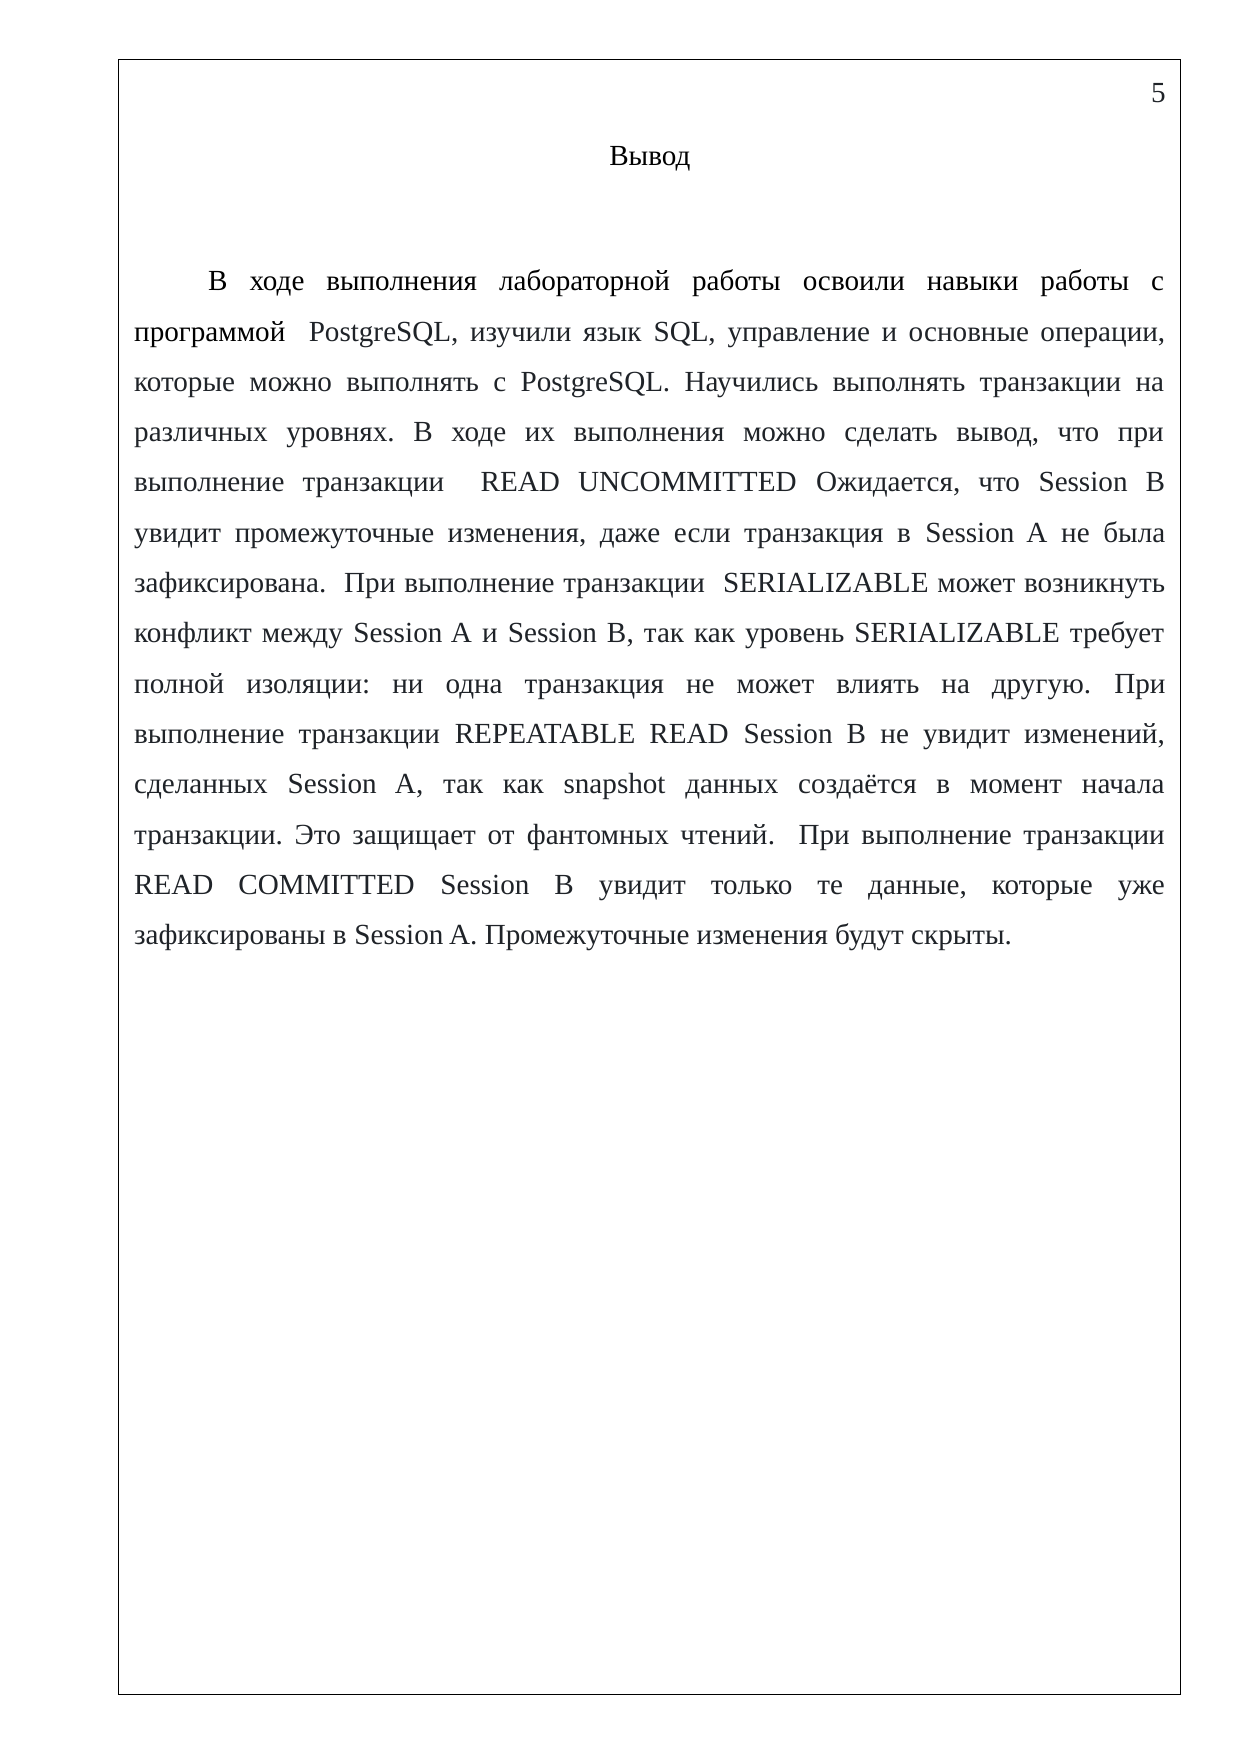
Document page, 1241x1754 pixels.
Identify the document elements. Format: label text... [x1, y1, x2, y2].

text В ходе выполнения лабораторной работы освоили навыки работы с программой PostgreSQL, изучили язык SQL, управление и основные операции, которые можно выполнять с PostgreSQL. Научились выполнять транзакции на различных уровнях. В ходе их выполнения можно сделать вывод, что при выполнение транзакции READ UNCOMMITTED Ожидается, что Session B увидит промежуточные изменения, даже если транзакция в Session A не была зафиксирована. При выполнение транзакции SERIALIZABLE может возникнуть конфликт между Session A и Session B, так как уровень SERIALIZABLE требует полной изоляции: ни одна транзакция не может влиять на другую. При выполнение транзакции REPEATABLE READ Session B не увидит изменений, сделанных Session A, так как snapshot данных создаётся в момент начала транзакции. Это защищает от фантомных чтений. При выполнение транзакции READ COMMITTED Session B увидит только те данные, которые уже зафиксированы в Session A. Промежуточные изменения будут скрыты. [134, 263, 1165, 951]
text Вывод [134, 138, 1165, 171]
text 5 [134, 75, 1165, 108]
